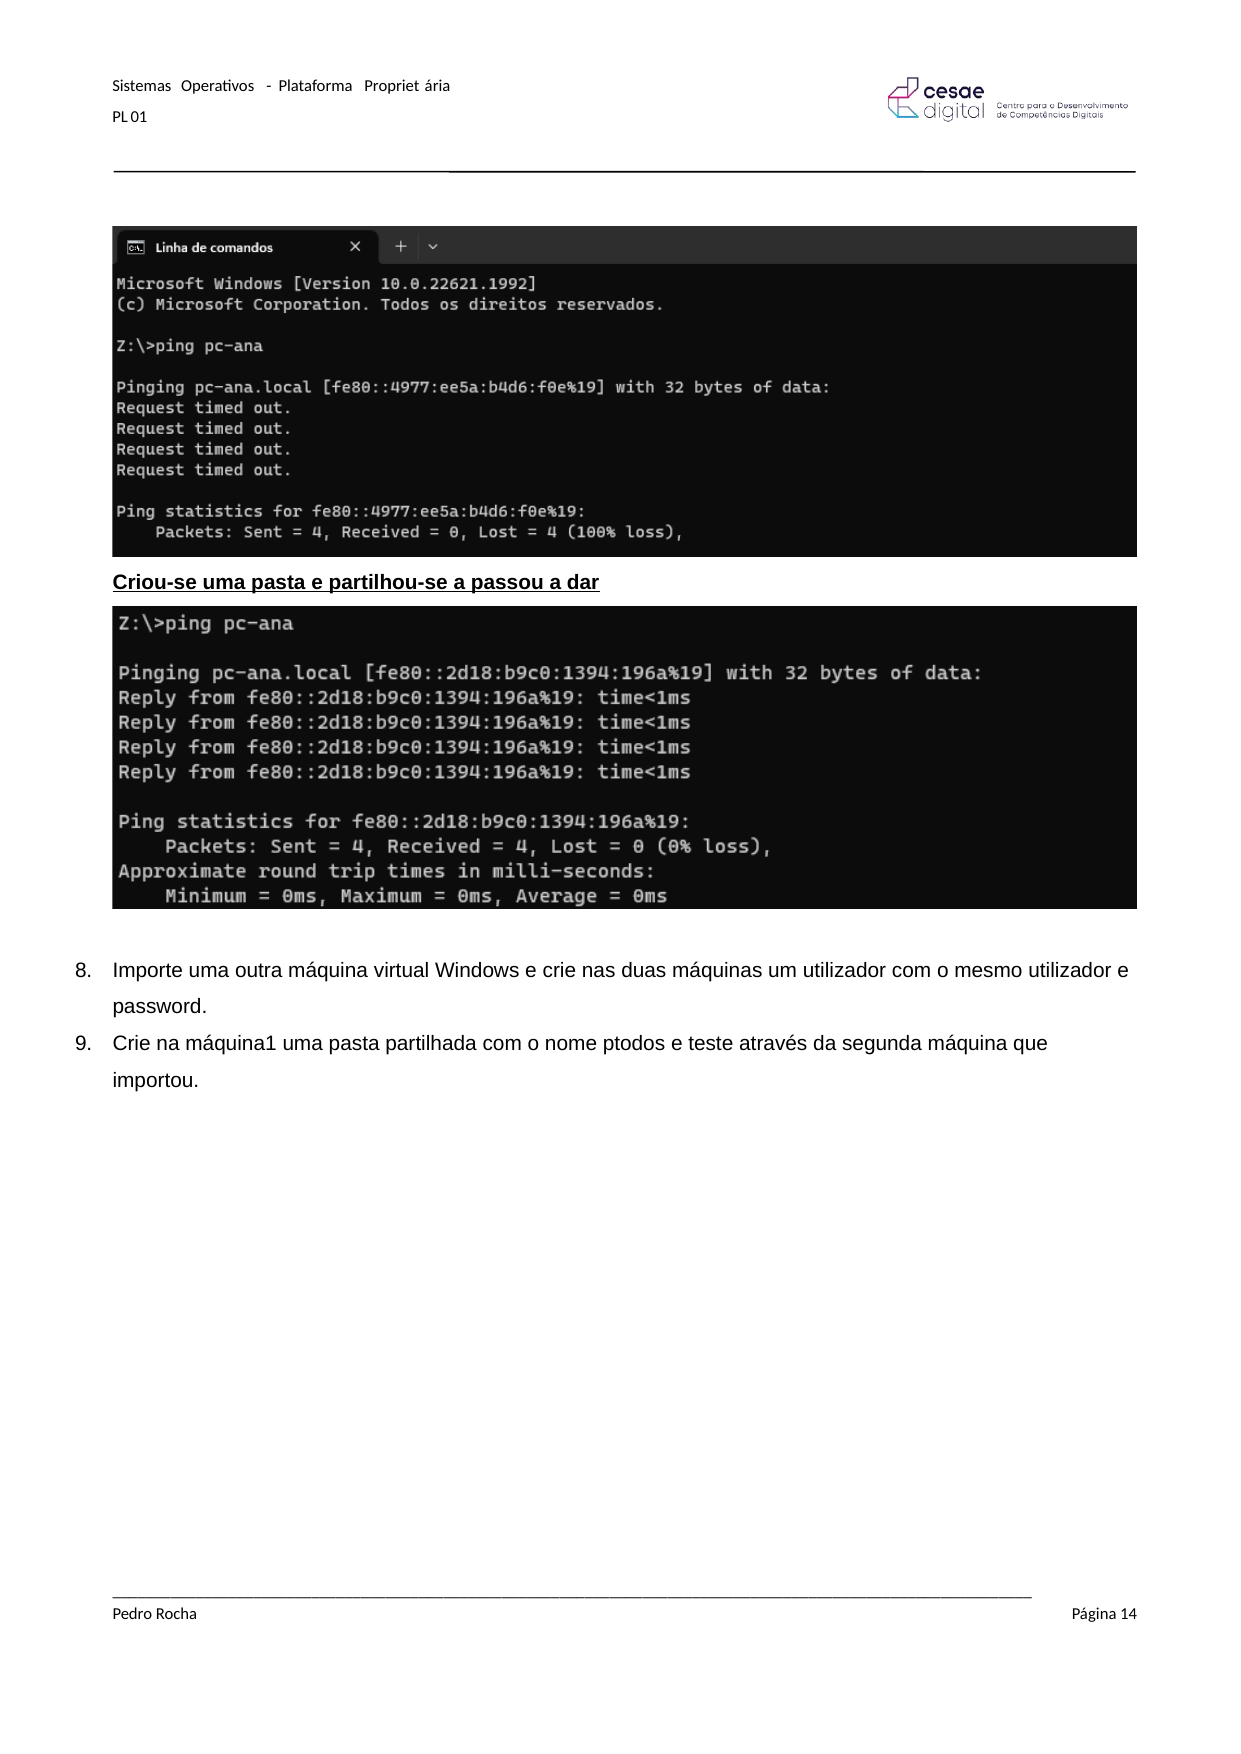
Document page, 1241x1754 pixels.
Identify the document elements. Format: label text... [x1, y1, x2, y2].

text Criou-se uma pasta e partilhou-se a passou a dar [112, 569, 1137, 593]
list Importe uma outra máquina virtual Windows e crie nas duas máquinas um utilizador com o mesmo utilizador e password. [75, 958, 1137, 1018]
list Crie na máquina1 uma pasta partilhada com o nome ptodos e teste através da segunda máquina que importou. [75, 1031, 1137, 1091]
